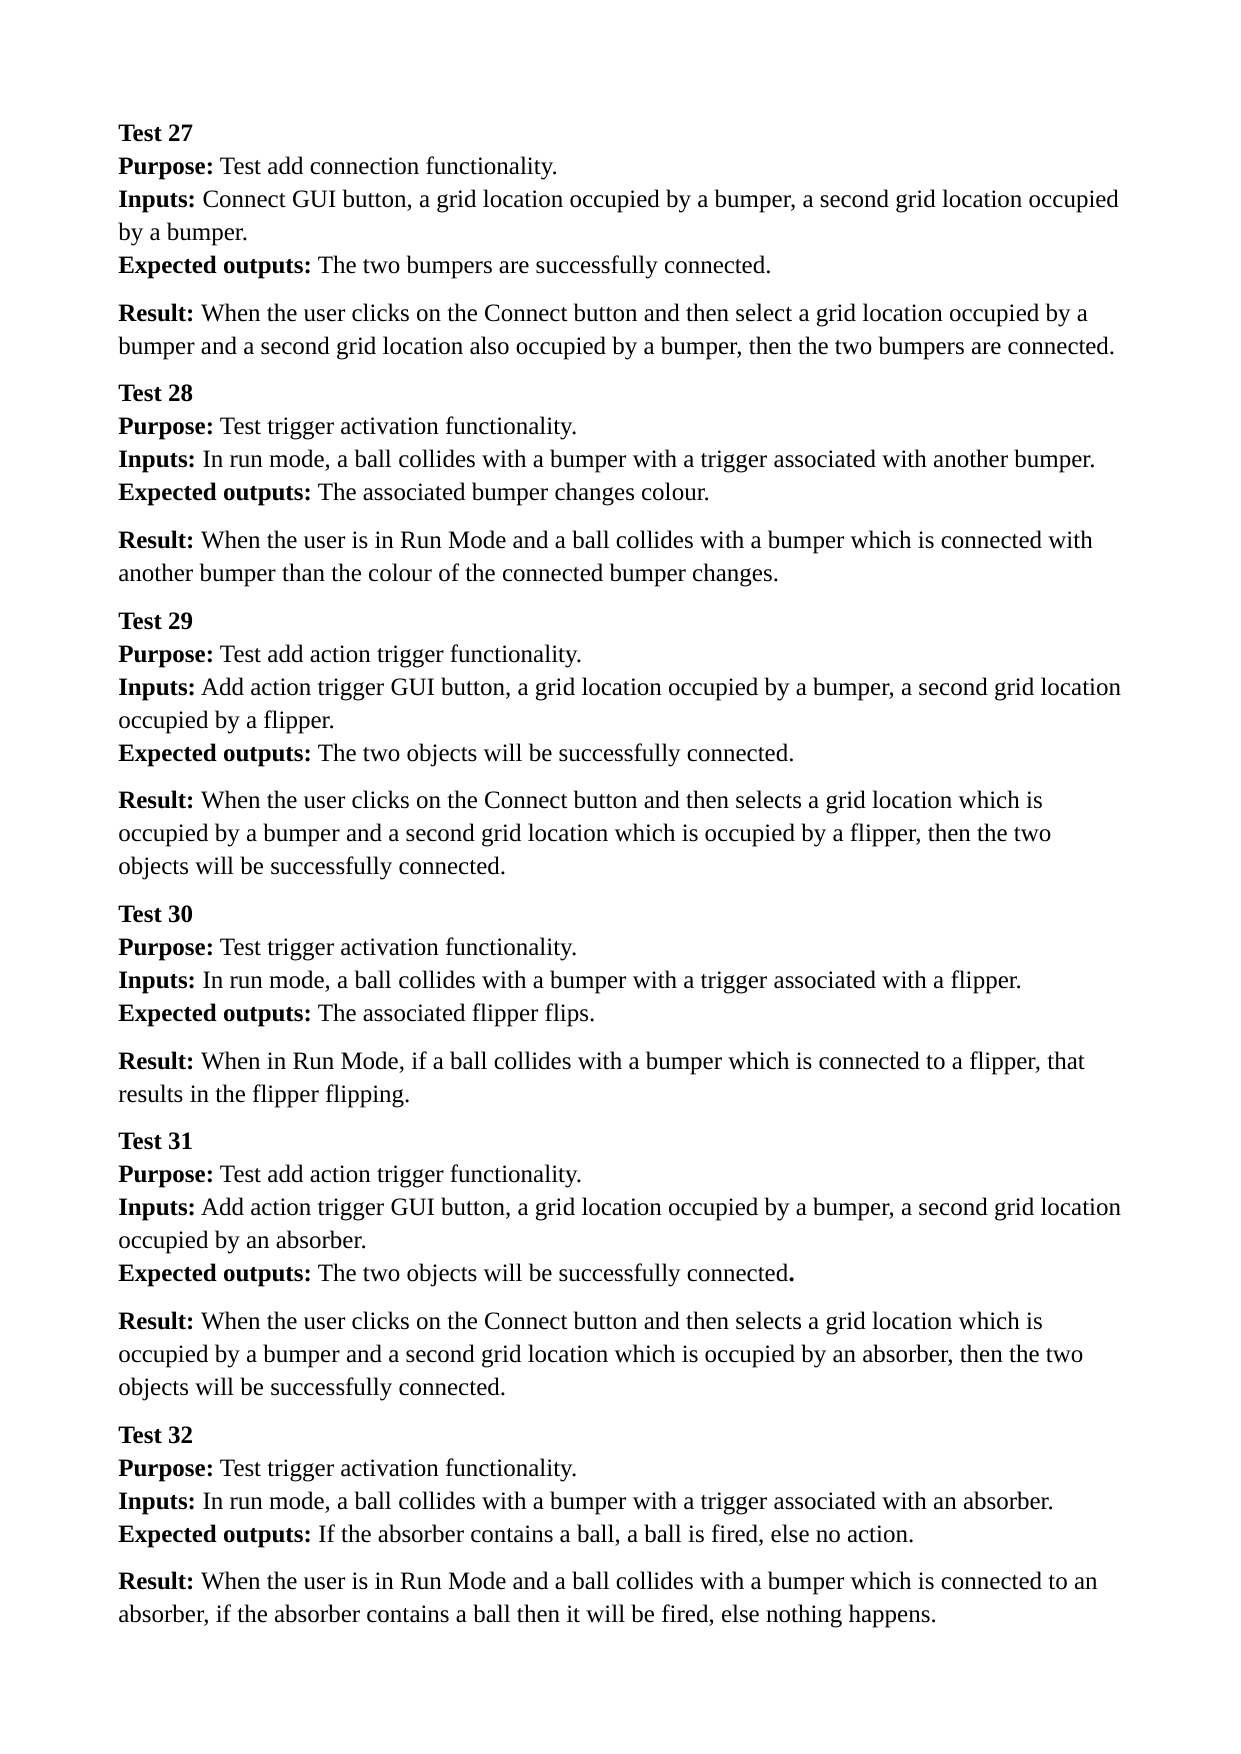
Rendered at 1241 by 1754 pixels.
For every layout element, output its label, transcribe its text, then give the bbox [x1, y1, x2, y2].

text Test 32 Purpose: Test trigger activation functionality. Inputs: In run mode, a ball collides with a bumper with a trigger associated with an absorber. Expected outputs: If the absorber contains a ball, a ball is fired, else no action. [118, 1420, 1122, 1547]
text Result: When the user clicks on the Connect button and then selects a grid location which is occupied by a bumper and a second grid location which is occupied by an absorber, then the two objects will be successfully connected. [118, 1306, 1122, 1401]
text Test 31 Purpose: Test add action trigger functionality. Inputs: Add action trigger GUI button, a grid location occupied by a bumper, a second grid location occupied by an absorber. Expected outputs: The two objects will be successfully connected. [118, 1126, 1122, 1287]
text Result: When the user clicks on the Connect button and then selects a grid location which is occupied by a bumper and a second grid location which is occupied by a flipper, then the two objects will be successfully connected. [118, 785, 1122, 880]
text Result: When in Run Mode, if a ball collides with a bumper which is connected to a flipper, that results in the flipper flipping. [118, 1046, 1122, 1107]
text Test 28 Purpose: Test trigger activation functionality. Inputs: In run mode, a ball collides with a bumper with a trigger associated with another bumper. Expected outputs: The associated bumper changes colour. [118, 378, 1122, 506]
text Test 29 Purpose: Test add action trigger functionality. Inputs: Add action trigger GUI button, a grid location occupied by a bumper, a second grid location occupied by a flipper. Expected outputs: The two objects will be successfully connected. [118, 606, 1122, 767]
text Result: When the user is in Run Mode and a ball collides with a bumper which is connected to an absorber, if the absorber contains a ball then it will be fired, else nothing happens. [118, 1566, 1122, 1628]
text Result: When the user clicks on the Connect button and then select a grid location occupied by a bumper and a second grid location also occupied by a bumper, then the two bumpers are connected. [118, 298, 1122, 359]
text Test 27 Purpose: Test add connection functionality. Inputs: Connect GUI button, a grid location occupied by a bumper, a second grid location occupied by a bumper. Expected outputs: The two bumpers are successfully connected. [118, 118, 1122, 279]
text Result: When the user is in Run Mode and a ball collides with a bumper which is connected with another bumper than the colour of the connected bumper changes. [118, 525, 1122, 587]
text Test 30 Purpose: Test trigger activation functionality. Inputs: In run mode, a ball collides with a bumper with a trigger associated with a flipper. Expected outputs: The associated flipper flips. [118, 899, 1122, 1027]
